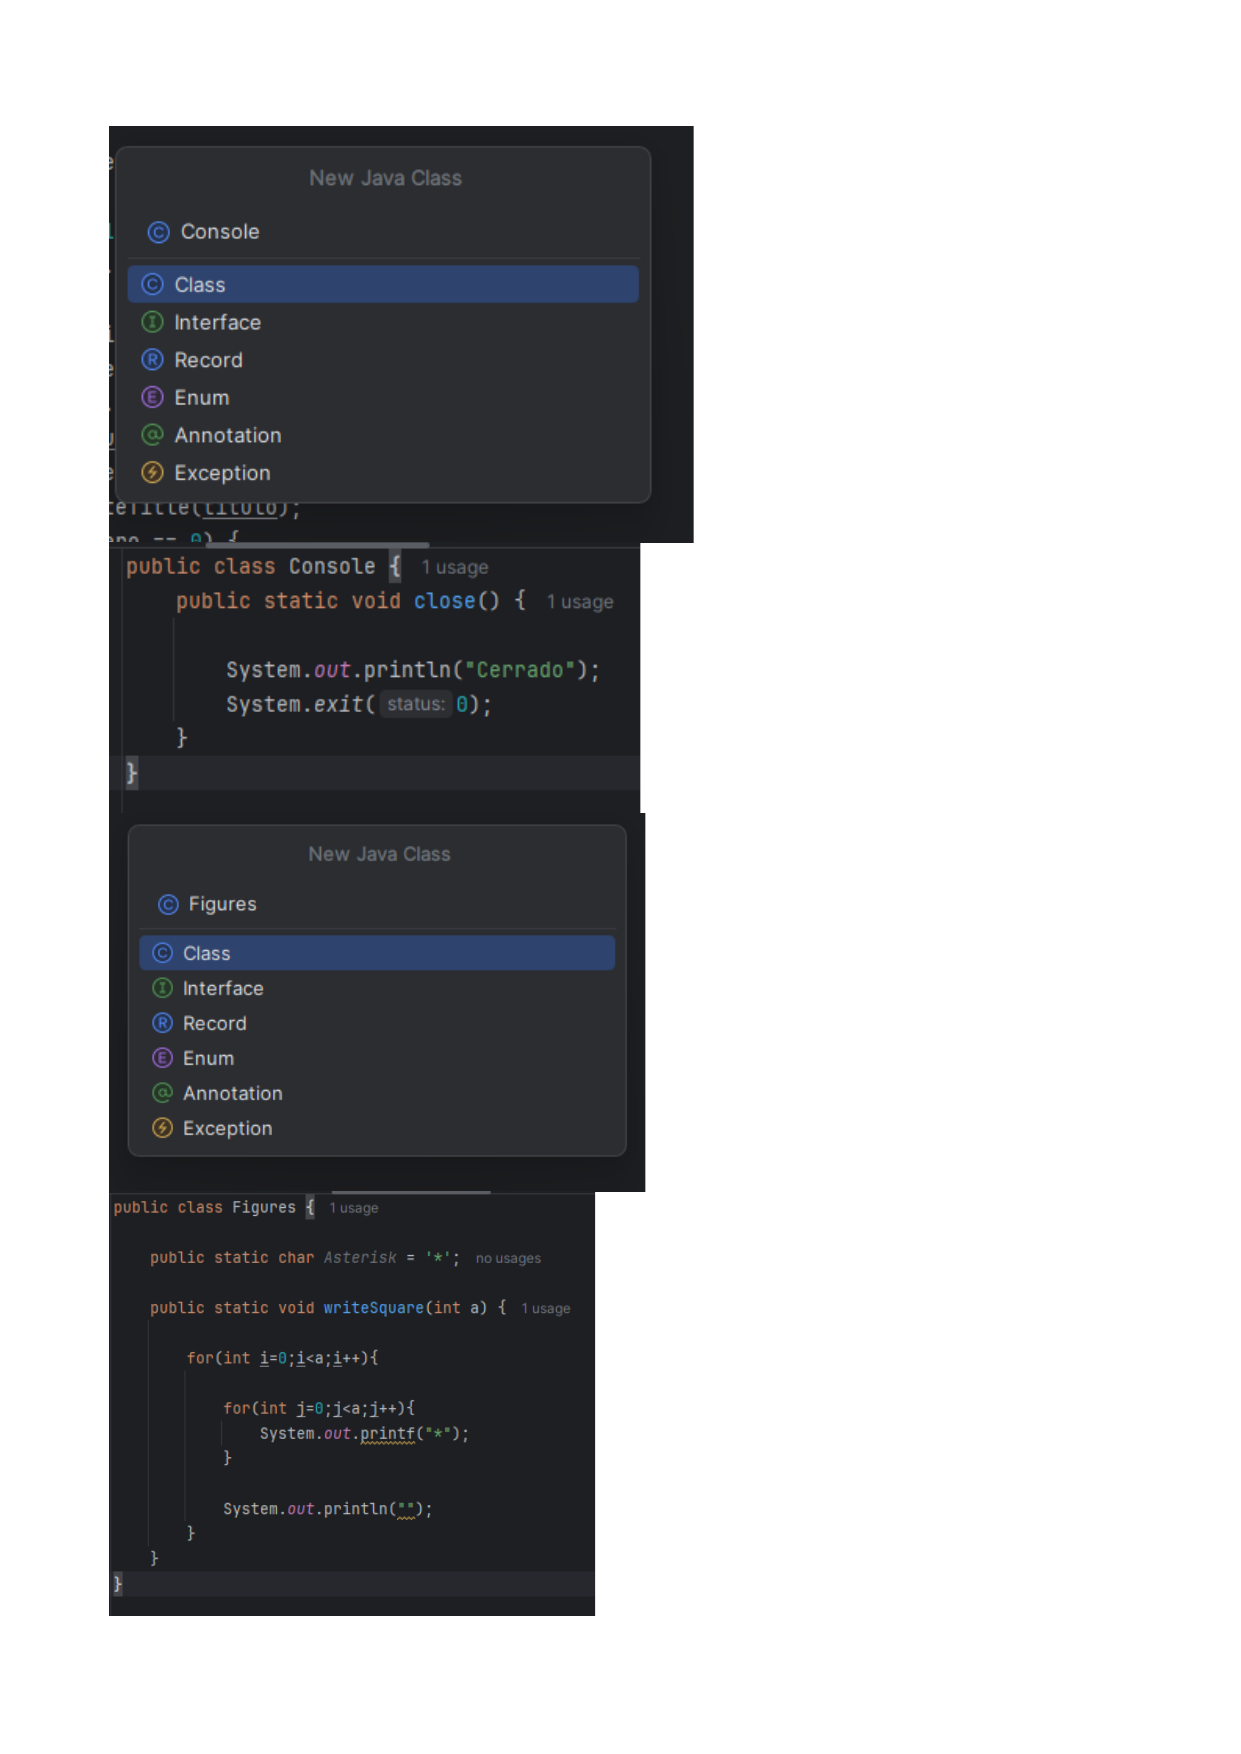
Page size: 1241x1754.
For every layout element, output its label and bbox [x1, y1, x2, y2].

picture [109, 126, 694, 1616]
